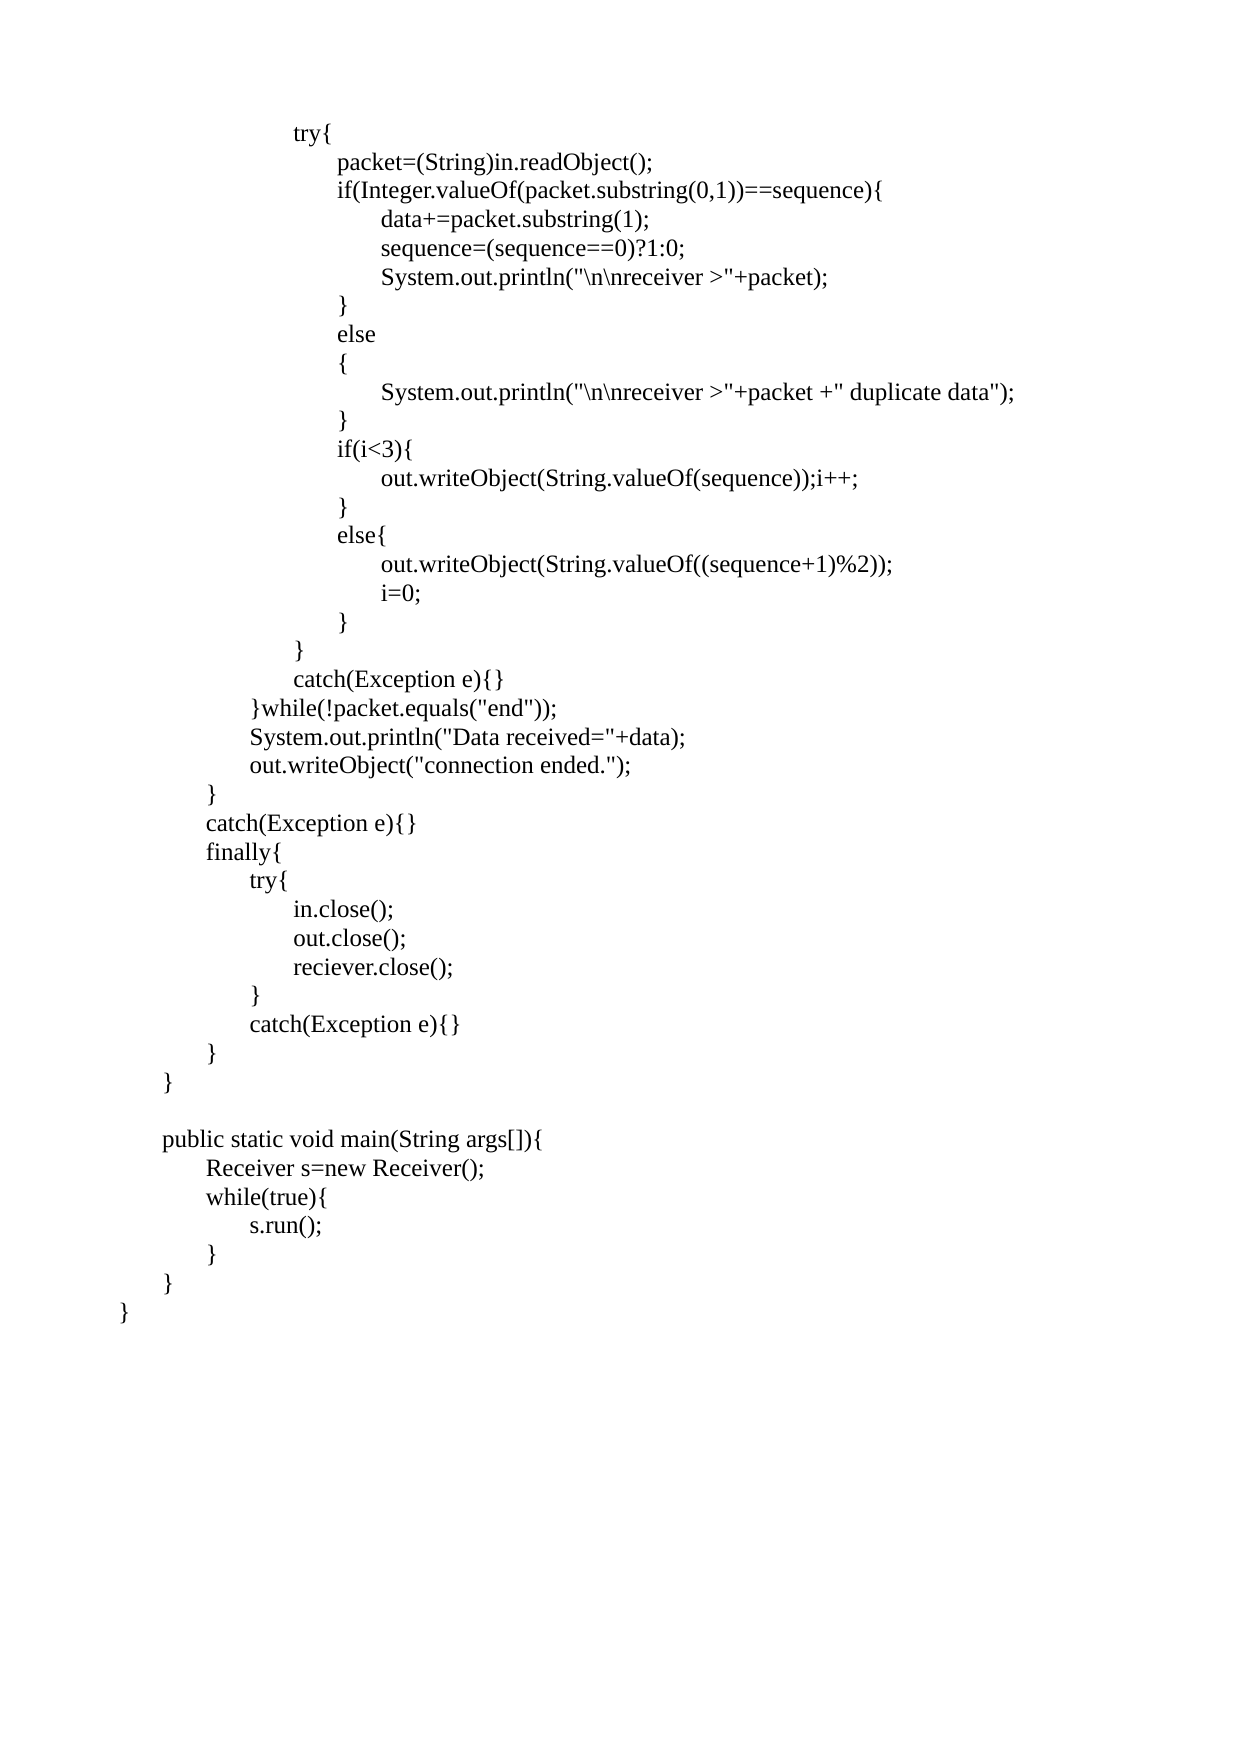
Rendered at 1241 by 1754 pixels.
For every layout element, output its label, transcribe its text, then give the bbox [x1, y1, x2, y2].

text packet=(String)in.readObject(); [118, 147, 1122, 176]
text } [118, 1297, 1122, 1326]
text out.close(); [118, 923, 1122, 952]
text } [118, 291, 1122, 319]
text in.close(); [118, 894, 1122, 923]
text } [118, 1239, 1122, 1268]
text while(true){ [118, 1182, 1122, 1211]
text out.writeObject("connection ended."); [118, 751, 1122, 779]
text } [118, 1038, 1122, 1067]
text public static void main(String args[]){ [118, 1124, 1122, 1153]
text try{ [118, 866, 1122, 894]
text finally{ [118, 837, 1122, 866]
text out.writeObject(String.valueOf(sequence));i++; [118, 463, 1122, 492]
text out.writeObject(String.valueOf((sequence+1)%2)); [118, 549, 1122, 578]
text catch(Exception e){} [118, 1009, 1122, 1038]
text catch(Exception e){} [118, 664, 1122, 693]
text } [118, 492, 1122, 521]
text } [118, 1268, 1122, 1297]
text } [118, 1067, 1122, 1096]
text if(Integer.valueOf(packet.substring(0,1))==sequence){ [118, 176, 1122, 204]
text } [118, 607, 1122, 636]
text System.out.println("\n\nreceiver >"+packet +" duplicate data"); [118, 377, 1122, 406]
text System.out.println("Data received="+data); [118, 722, 1122, 751]
text } [118, 779, 1122, 808]
text Receiver s=new Receiver(); [118, 1153, 1122, 1182]
text { [118, 348, 1122, 377]
text }while(!packet.equals("end")); [118, 693, 1122, 722]
text } [118, 636, 1122, 664]
text try{ [118, 118, 1122, 147]
text } [118, 406, 1122, 434]
text System.out.println("\n\nreceiver >"+packet); [118, 262, 1122, 291]
text reciever.close(); [118, 952, 1122, 981]
text if(i<3){ [118, 434, 1122, 463]
text s.run(); [118, 1211, 1122, 1239]
text else [118, 319, 1122, 348]
text data+=packet.substring(1); [118, 204, 1122, 233]
text catch(Exception e){} [118, 808, 1122, 837]
text else{ [118, 521, 1122, 549]
text sequence=(sequence==0)?1:0; [118, 233, 1122, 262]
text i=0; [118, 578, 1122, 607]
text } [118, 981, 1122, 1009]
